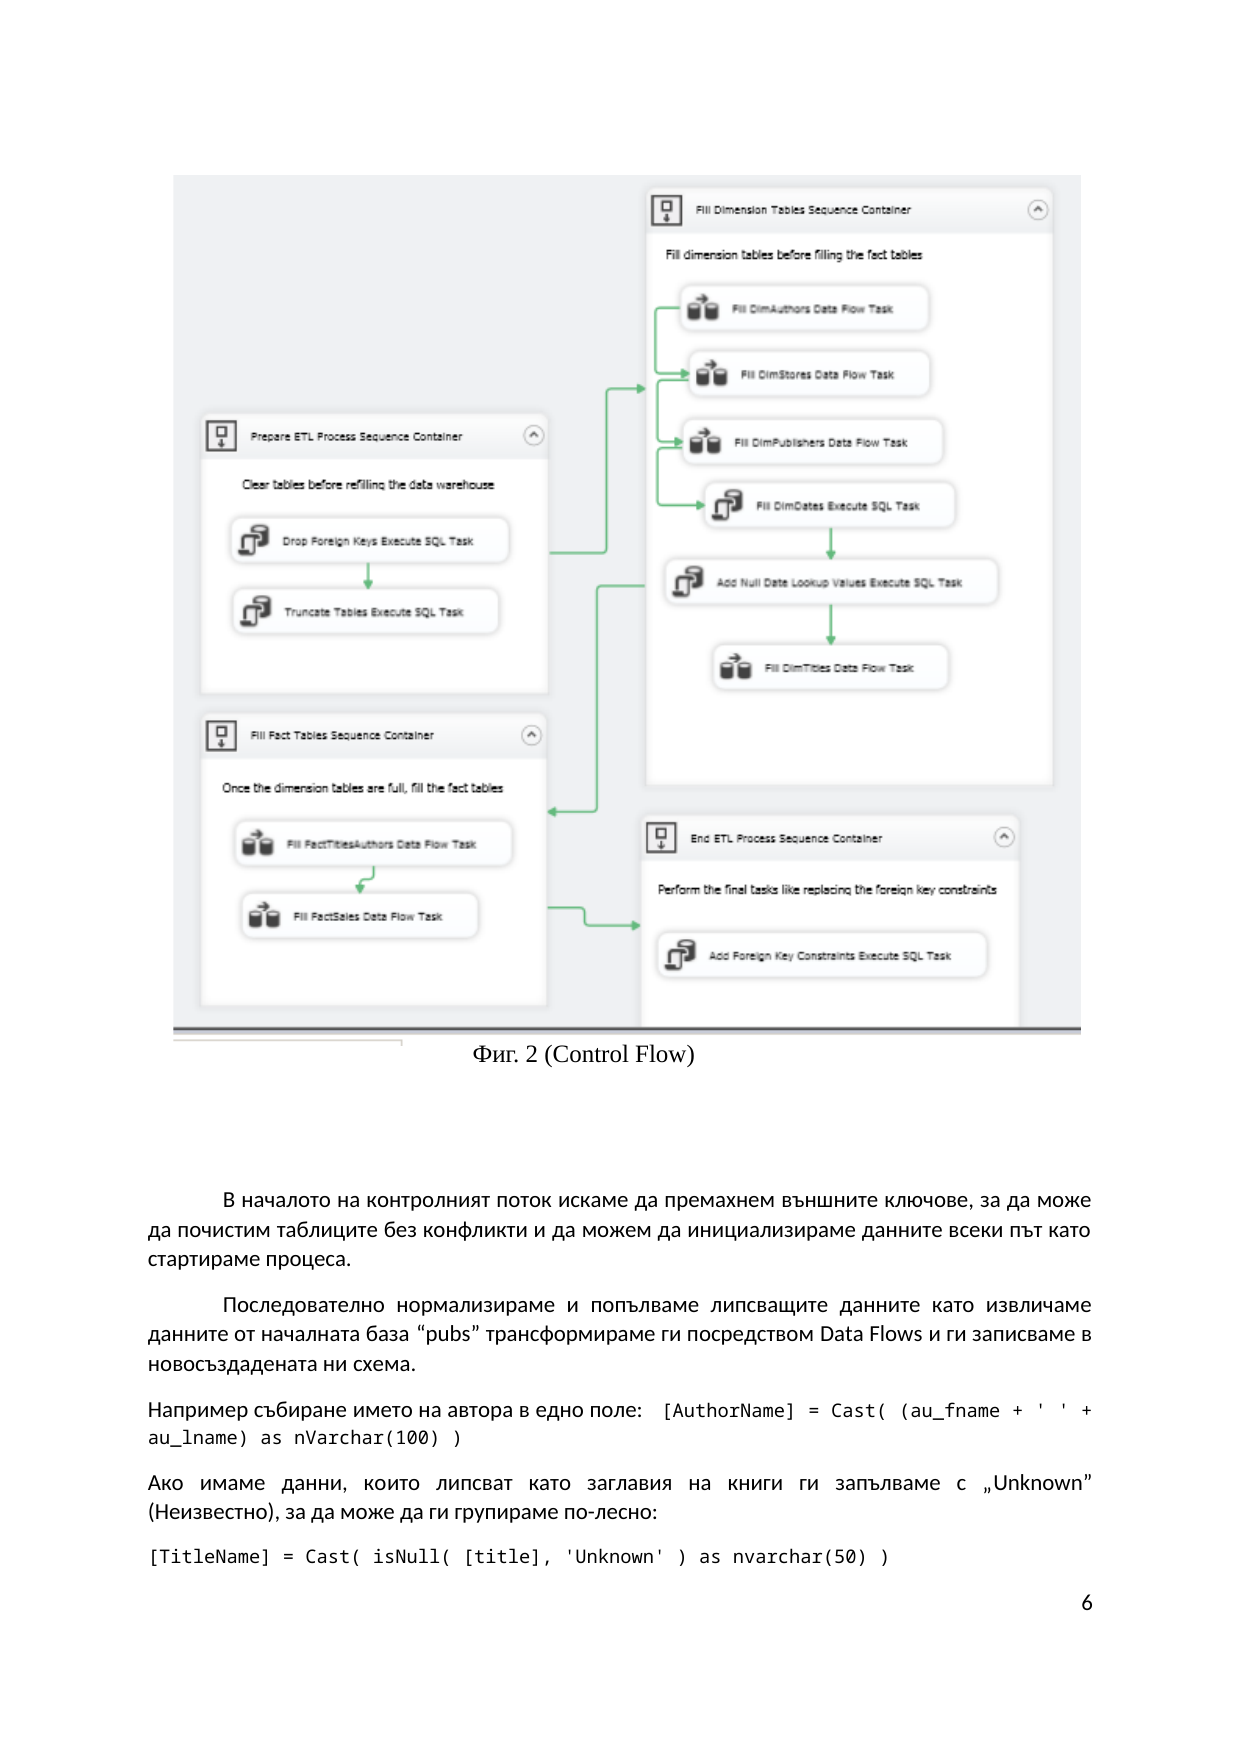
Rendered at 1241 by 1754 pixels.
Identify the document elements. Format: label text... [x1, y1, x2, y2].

text [TitleName] = Cast( isNull( [title], 'Unknown' ) as nvarchar(50) ) [148, 1543, 1092, 1569]
picture [173, 175, 1081, 1046]
text Ако имаме данни, които липсват като заглавия на книги ги запълваме с „Unknown” (Неизвестно), за да може да ги групираме по-лесно: [148, 1468, 1092, 1525]
text Последователно нормализираме и попълваме липсващите данните като извличаме данните от началната база “pubs” трансформираме ги посредством Data Flows и ги записваме в новосъздадената ни схема. [148, 1290, 1092, 1377]
text В началото на контролният поток искаме да премахнем външните ключове, за да може да почистим таблиците без конфликти и да можем да инициализираме данните всеки път като стартираме процеса. [148, 1185, 1092, 1272]
text Например събиране името на автора в едно поле: [AuthorName] = Cast( (au_fname + ' ' + au_lname) as nVarchar(100) ) [148, 1395, 1092, 1450]
